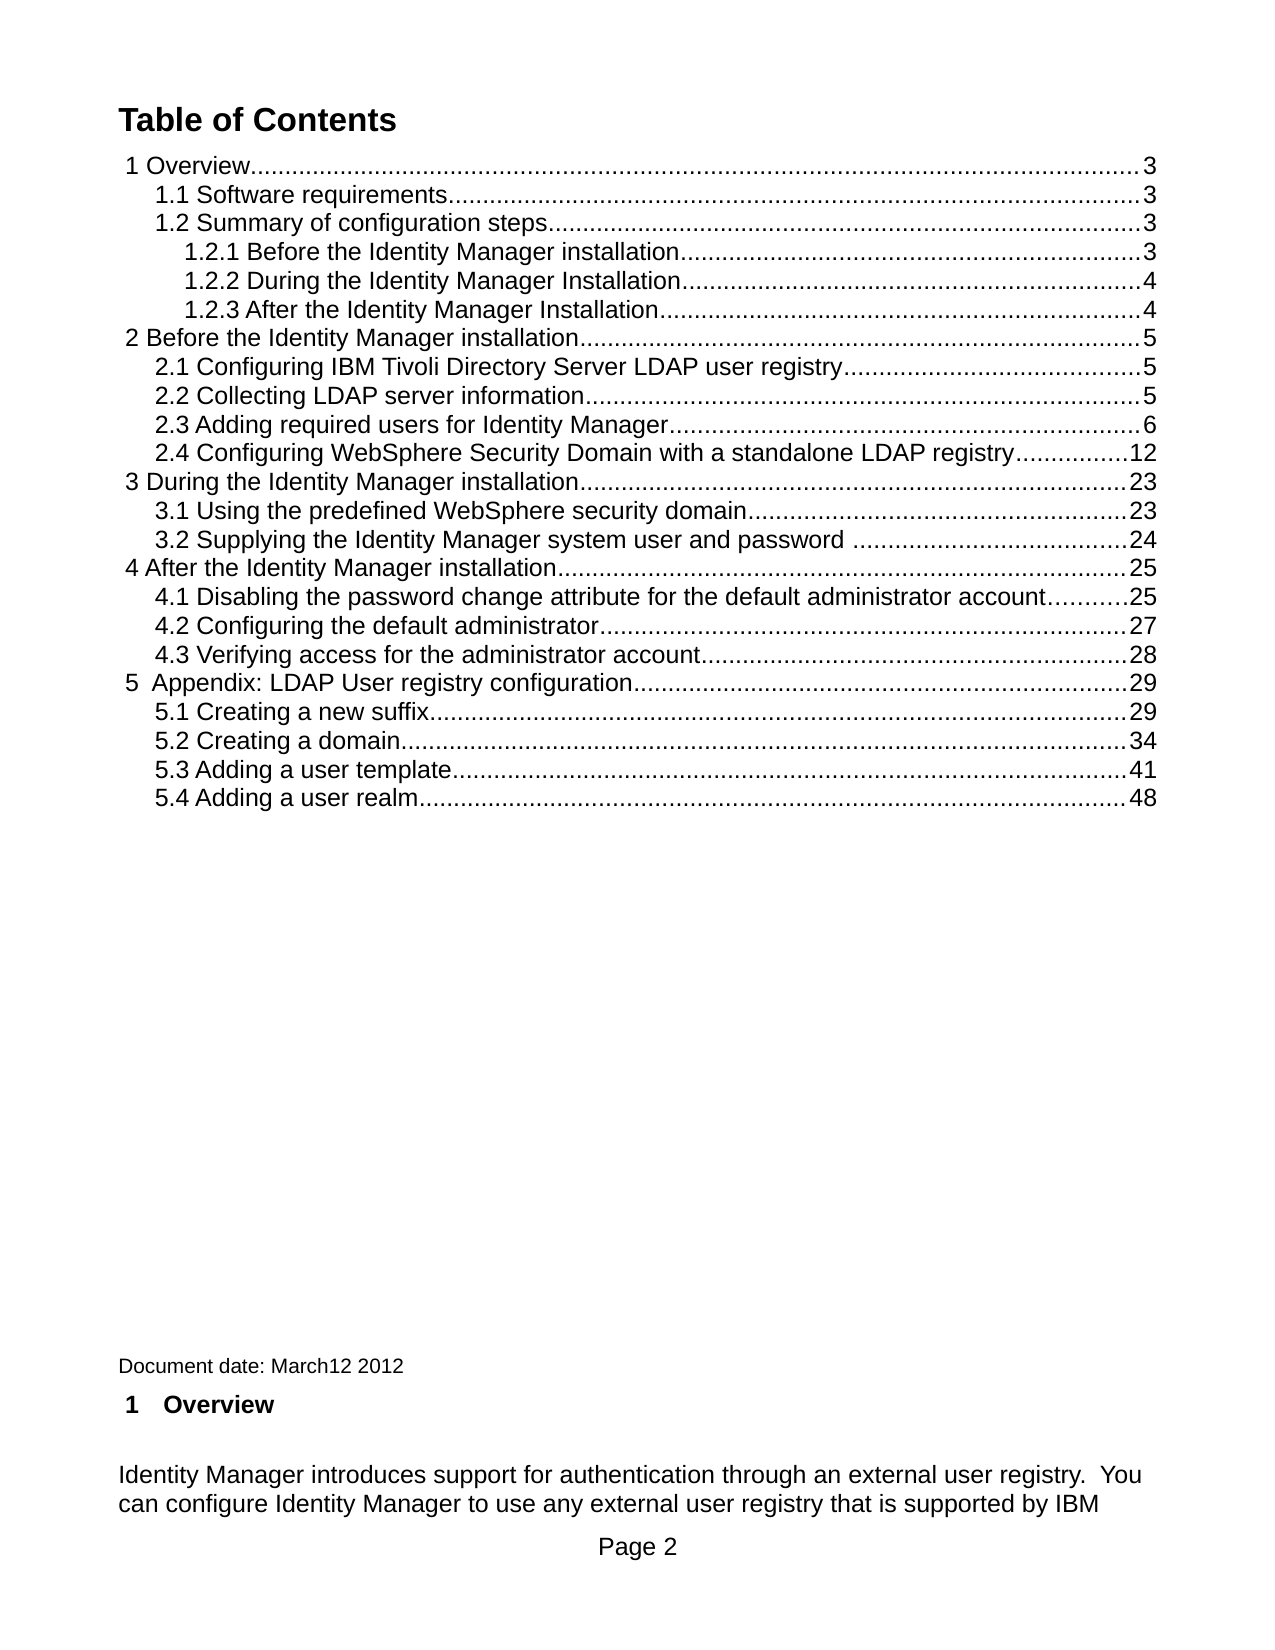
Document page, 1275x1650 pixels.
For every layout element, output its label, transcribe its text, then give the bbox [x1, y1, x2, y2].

text 1.2 Summary of configuration steps 3 [148, 208, 1157, 237]
text 2.2 Collecting LDAP server information 5 [148, 381, 1157, 410]
subtitle Overview [118, 1391, 1157, 1419]
text Identity Manager introduces support for authentication through an external user registry. You can configure Identity Manager to use any external user registry that is supported by IBM [118, 1461, 1157, 1518]
text 3 During the Identity Manager installation 23 [118, 467, 1157, 496]
text 4.1 Disabling the password change attribute for the default administrator account 25 [148, 582, 1157, 611]
text 5 Appendix: LDAP User registry configuration 29 [118, 668, 1157, 697]
text Document date: March12 2012 [118, 1354, 1157, 1378]
subtitle Table of Contents [118, 100, 1157, 138]
text 4.2 Configuring the default administrator 27 [148, 611, 1157, 640]
text 2 Before the Identity Manager installation 5 [118, 323, 1157, 352]
text 5.3 Adding a user template 41 [148, 755, 1157, 783]
text 5.2 Creating a domain 34 [148, 726, 1157, 755]
text 1.2.2 During the Identity Manager Installation 4 [177, 266, 1157, 295]
text 1.2.1 Before the Identity Manager installation 3 [177, 237, 1157, 266]
text 2.4 Configuring WebSphere Security Domain with a standalone LDAP registry 12 [148, 438, 1157, 467]
text 2.1 Configuring IBM Tivoli Directory Server LDAP user registry 5 [148, 352, 1157, 381]
text 3.1 Using the predefined WebSphere security domain 23 [148, 496, 1157, 525]
text 4.3 Verifying access for the administrator account 28 [148, 640, 1157, 668]
text 2.3 Adding required users for Identity Manager 6 [148, 410, 1157, 438]
text 5.4 Adding a user realm 48 [148, 783, 1157, 812]
text 1.1 Software requirements 3 [148, 180, 1157, 208]
text 5.1 Creating a new suffix 29 [148, 697, 1157, 726]
text 1 Overview 3 [118, 151, 1157, 180]
text 1.2.3 After the Identity Manager Installation 4 [177, 295, 1157, 323]
text 4 After the Identity Manager installation 25 [118, 553, 1157, 582]
text 3.2 Supplying the Identity Manager system user and password 24 [148, 525, 1157, 553]
